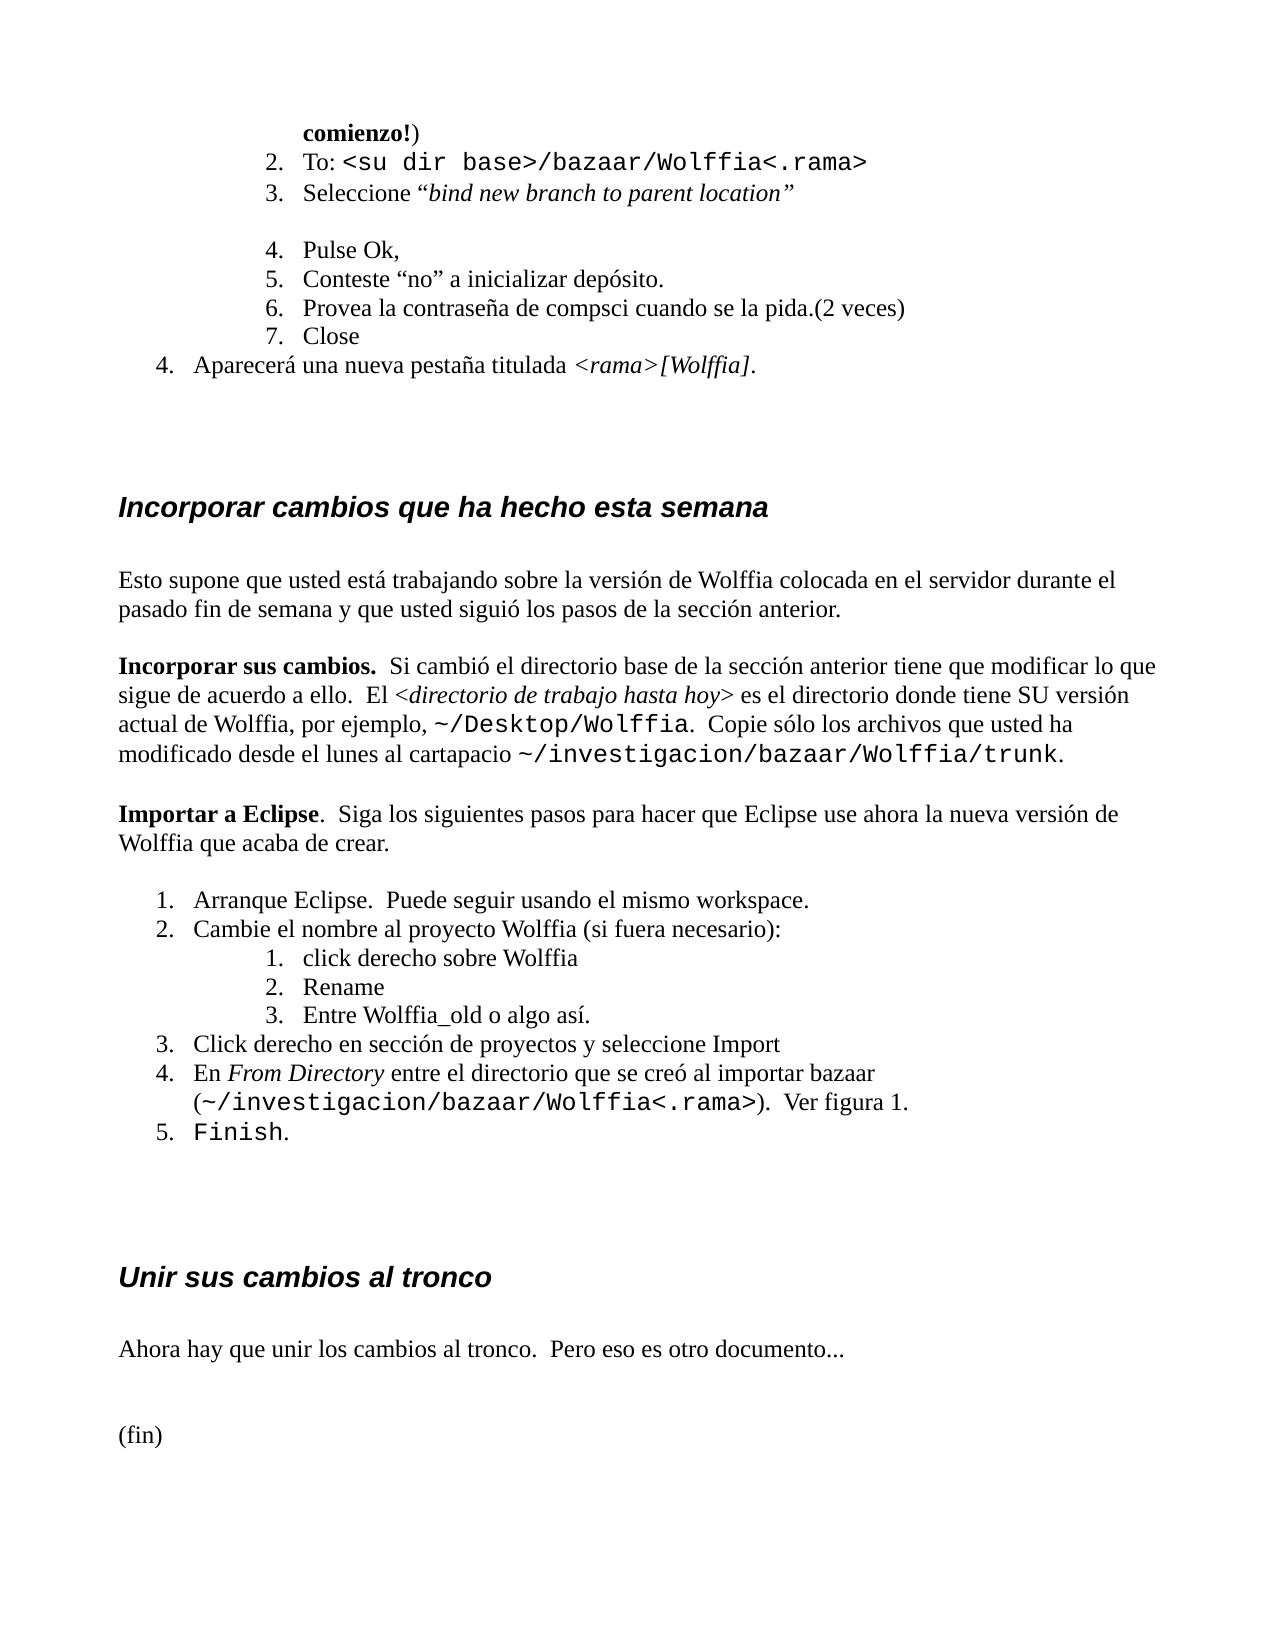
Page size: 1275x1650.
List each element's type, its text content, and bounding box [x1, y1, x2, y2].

subtitle Unir sus cambios al tronco [118, 1259, 1157, 1293]
list click derecho sobre Wolffia [265, 943, 1157, 972]
list To: <su dir base>/bazaar/Wolffia<.rama> [265, 147, 1157, 178]
list Pulse Ok, [265, 235, 1157, 264]
list En From Directory entre el directorio que se creó al importar bazaar (~/investigacion/bazaar/Wolffia<.rama>). Ver figura 1. [156, 1058, 1157, 1117]
list Rename [265, 972, 1157, 1000]
list Arranque Eclipse. Puede seguir usando el mismo workspace. [156, 885, 1157, 914]
list Provea la contraseña de compsci cuando se la pida.(2 veces) [265, 293, 1157, 321]
list Close [265, 321, 1157, 350]
list Conteste “no” a inicializar depósito. [265, 264, 1157, 293]
list Finish. [156, 1117, 1157, 1148]
list Aparecerá una nueva pestaña titulada <rama>[Wolffia]. [156, 350, 1157, 379]
list comienzo!) [265, 118, 1157, 147]
list Click derecho en sección de proyectos y seleccione Import [156, 1029, 1157, 1058]
text Incorporar sus cambios. Si cambió el directorio base de la sección anterior tiene que modificar lo que sigue de acuerdo a ello. El <directorio de trabajo hasta hoy> es el directorio donde tiene SU versión actual de Wolffia, por ejemplo, ~/Desktop/Wolffia. Copie sólo los archivos que usted ha modificado desde el lunes al cartapacio ~/investigacion/bazaar/Wolffia/trunk. [118, 651, 1157, 770]
text Importar a Eclipse. Siga los siguientes pasos para hacer que Eclipse use ahora la nueva versión de Wolffia que acaba de crear. [118, 799, 1157, 857]
text (fin) [118, 1421, 1157, 1449]
list Entre Wolffia_old o algo así. [265, 1000, 1157, 1029]
text Ahora hay que unir los cambios al tronco. Pero eso es otro documento... [118, 1334, 1157, 1363]
subtitle Incorporar cambios que ha hecho esta semana [118, 490, 1157, 524]
text Esto supone que usted está trabajando sobre la versión de Wolffia colocada en el servidor durante el pasado fin de semana y que usted siguió los pasos de la sección anterior. [118, 565, 1157, 622]
list Cambie el nombre al proyecto Wolffia (si fuera necesario): [156, 914, 1157, 943]
list Seleccione “bind new branch to parent location” [265, 178, 1157, 206]
